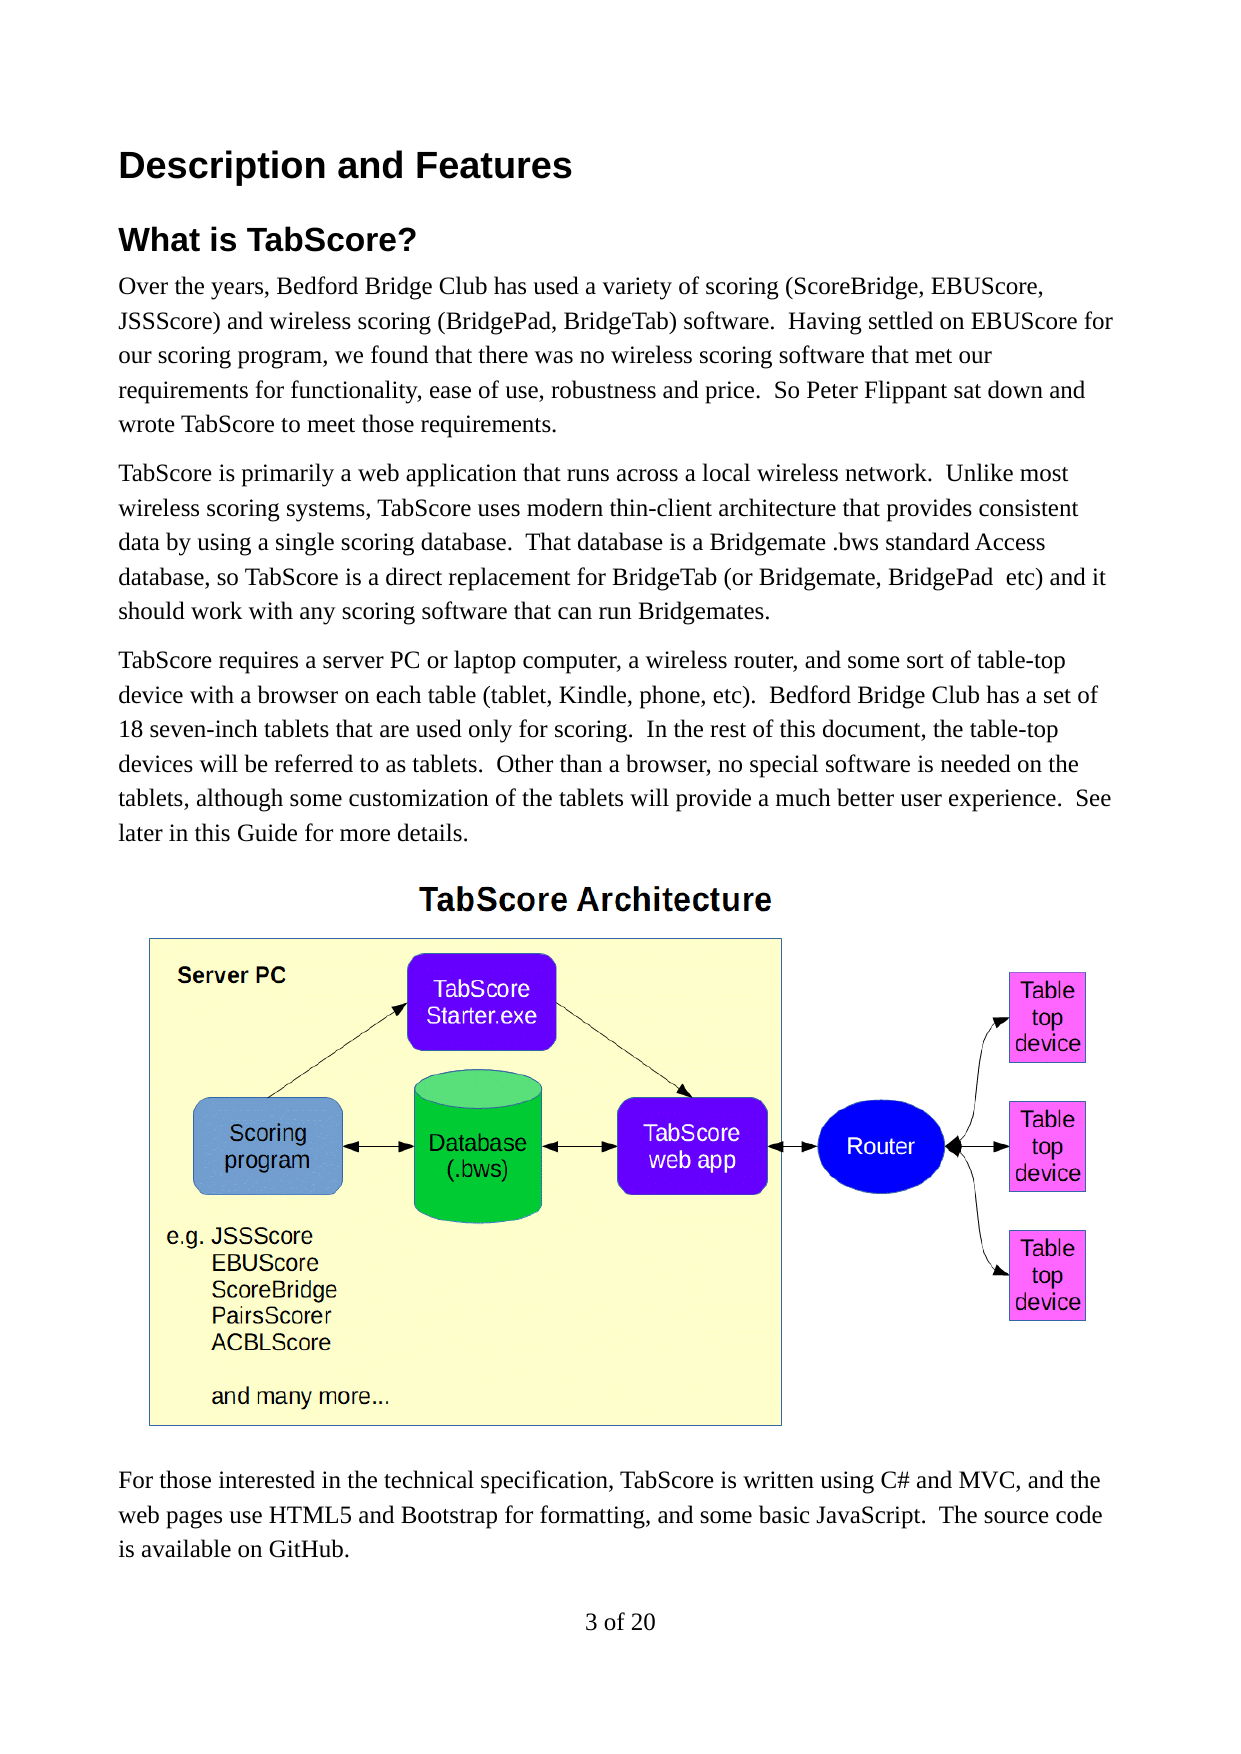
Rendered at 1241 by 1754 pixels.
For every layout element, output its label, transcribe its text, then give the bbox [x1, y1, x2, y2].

text Over the years, Bedford Bridge Club has used a variety of scoring (ScoreBridge, EBUScore, JSSScore) and wireless scoring (BridgePad, BridgeTab) software. Having settled on EBUScore for our scoring program, we found that there was no wireless scoring software that met our requirements for functionality, ease of use, robustness and price. So Peter Flippant sat down and wrote TabScore to meet those requirements. [118, 271, 1122, 438]
subtitle What is TabScore? [118, 220, 1122, 259]
text TabScore is primarily a web application that runs across a local wireless network. Unlike most wireless scoring systems, TabScore uses modern thin-client architecture that provides consistent data by using a single scoring database. That database is a Bridgemate .bws standard Access database, so TabScore is a direct replacement for BridgeTab (or Bridgemate, BridgePad etc) and it should work with any scoring software that can run Bridgemates. [118, 458, 1122, 625]
subtitle Description and Features [118, 143, 1122, 187]
picture [139, 866, 1101, 1460]
text For those interested in the technical specification, TabScore is written using C# and MVC, and the web pages use HTML5 and Bootstrap for formatting, and some basic JavaScript. The source code is available on GitHub. [118, 867, 1122, 1563]
text TabScore requires a server PC or laptop computer, a wireless router, and some sort of table-top device with a browser on each table (tablet, Kindle, phone, etc). Bedford Bridge Club has a set of 18 seven-inch tablets that are used only for scoring. In the rest of this document, the table-top devices will be referred to as tablets. Other than a browser, no special software is needed on the tablets, although some customization of the tablets will provide a much better user experience. See later in this Guide for more details. [118, 645, 1122, 846]
